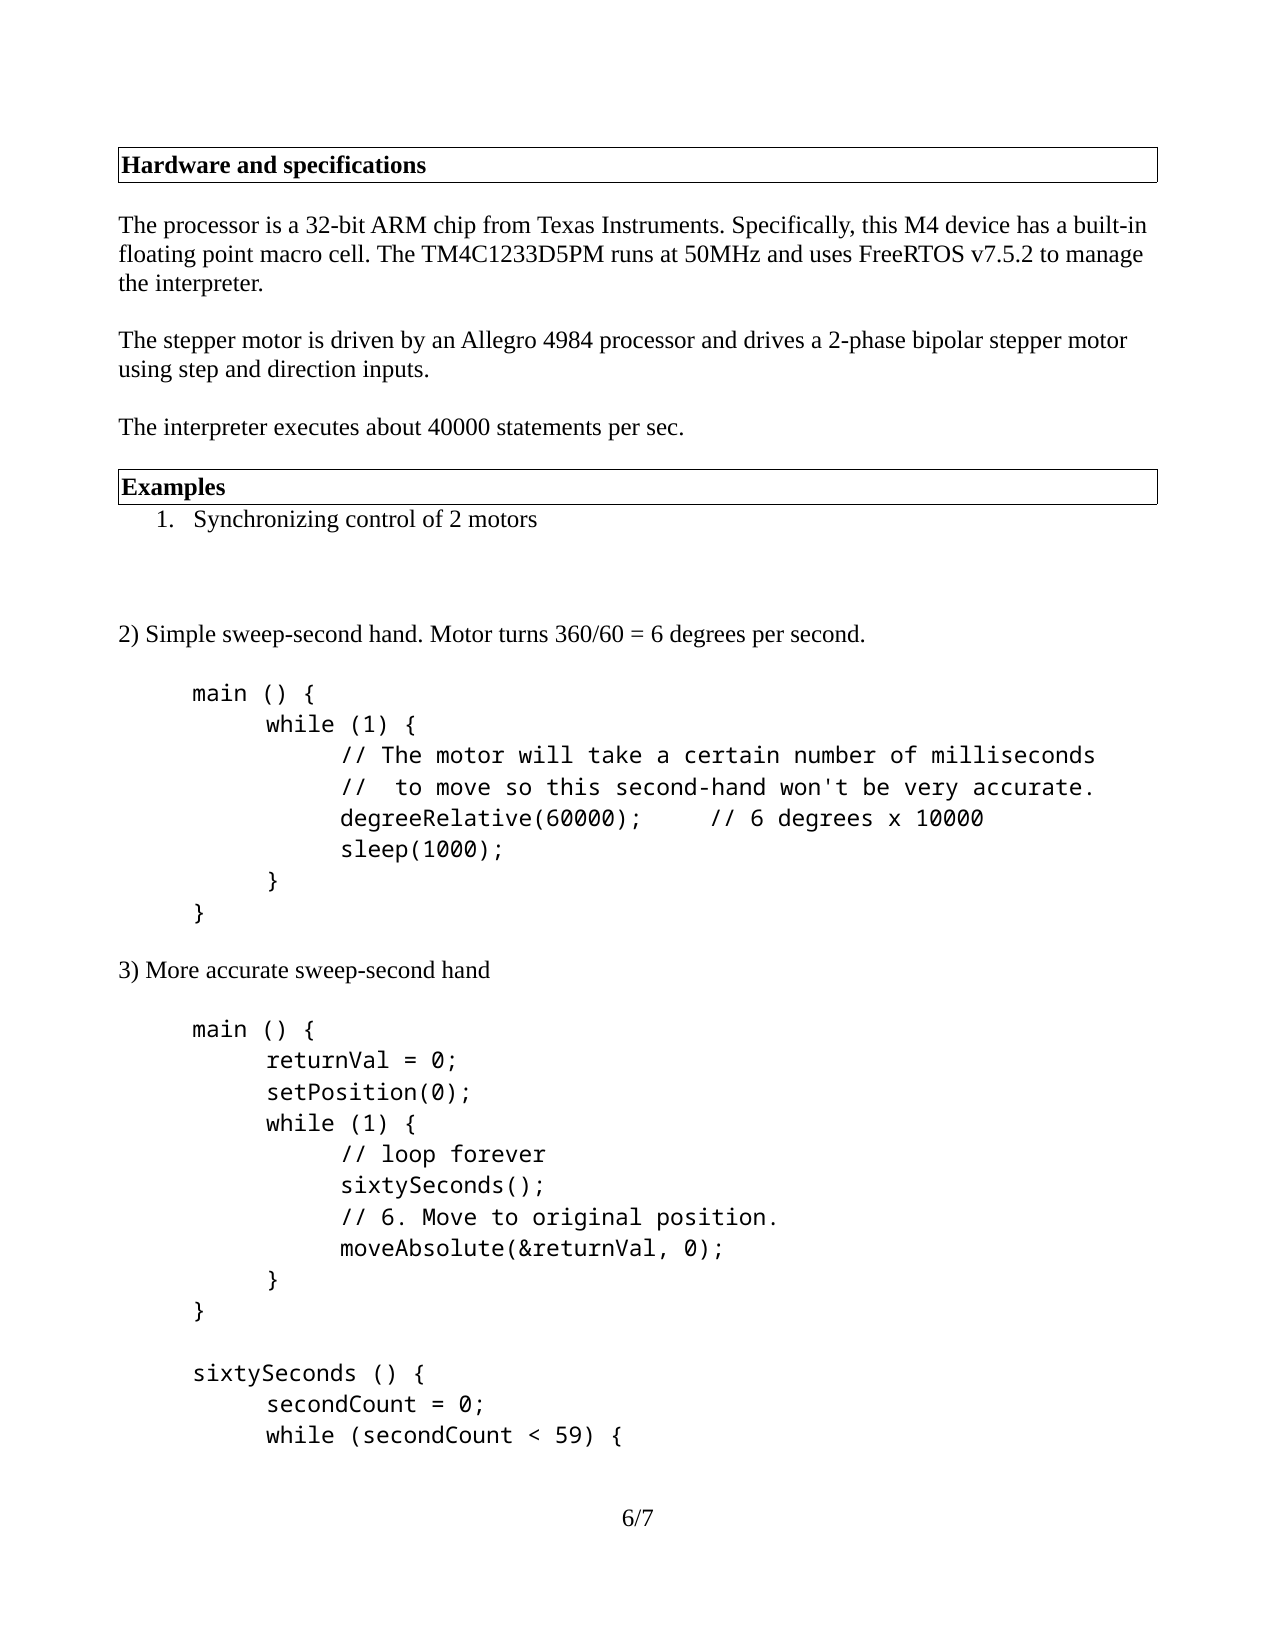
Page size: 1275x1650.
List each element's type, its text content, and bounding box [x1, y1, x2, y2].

text Examples [119, 470, 1157, 504]
text returnVal = 0; [118, 1044, 1157, 1076]
text 3) More accurate sweep-second hand [118, 956, 1157, 984]
text while (1) { [118, 708, 1157, 739]
text main () { [118, 1013, 1157, 1044]
text } [118, 1263, 1157, 1294]
text 2) Simple sweep-second hand. Motor turns 360/60 = 6 degrees per second. [118, 619, 1157, 648]
text // loop forever [118, 1138, 1157, 1169]
text // The motor will take a certain number of milliseconds [118, 739, 1157, 771]
text The interpreter executes about 40000 statements per sec. [118, 412, 1157, 441]
text sixtySeconds () { [118, 1357, 1157, 1388]
text The stepper motor is driven by an Allegro 4984 processor and drives a 2-phase bipolar stepper motor using step and direction inputs. [118, 326, 1157, 383]
text while (1) { [118, 1107, 1157, 1138]
text main () { [118, 677, 1157, 708]
text degreeRelative(60000); // 6 degrees x 10000 [118, 802, 1157, 833]
text moveAbsolute(&returnVal, 0); [118, 1232, 1157, 1263]
text sleep(1000); [118, 833, 1157, 864]
text while (secondCount < 59) { [118, 1419, 1157, 1451]
text sixtySeconds(); [118, 1169, 1157, 1201]
text } [118, 1294, 1157, 1326]
text } [118, 864, 1157, 896]
text The processor is a 32-bit ARM chip from Texas Instruments. Specifically, this M4 device has a built-in floating point macro cell. The TM4C1233D5PM runs at 50MHz and uses FreeRTOS v7.5.2 to manage the interpreter. [118, 211, 1157, 297]
text Hardware and specifications [119, 148, 1157, 182]
text secondCount = 0; [118, 1388, 1157, 1419]
text } [118, 896, 1157, 927]
text setPosition(0); [118, 1076, 1157, 1107]
text // 6. Move to original position. [118, 1201, 1157, 1232]
text // to move so this second-hand won't be very accurate. [118, 771, 1157, 802]
list Synchronizing control of 2 motors [156, 505, 1157, 533]
